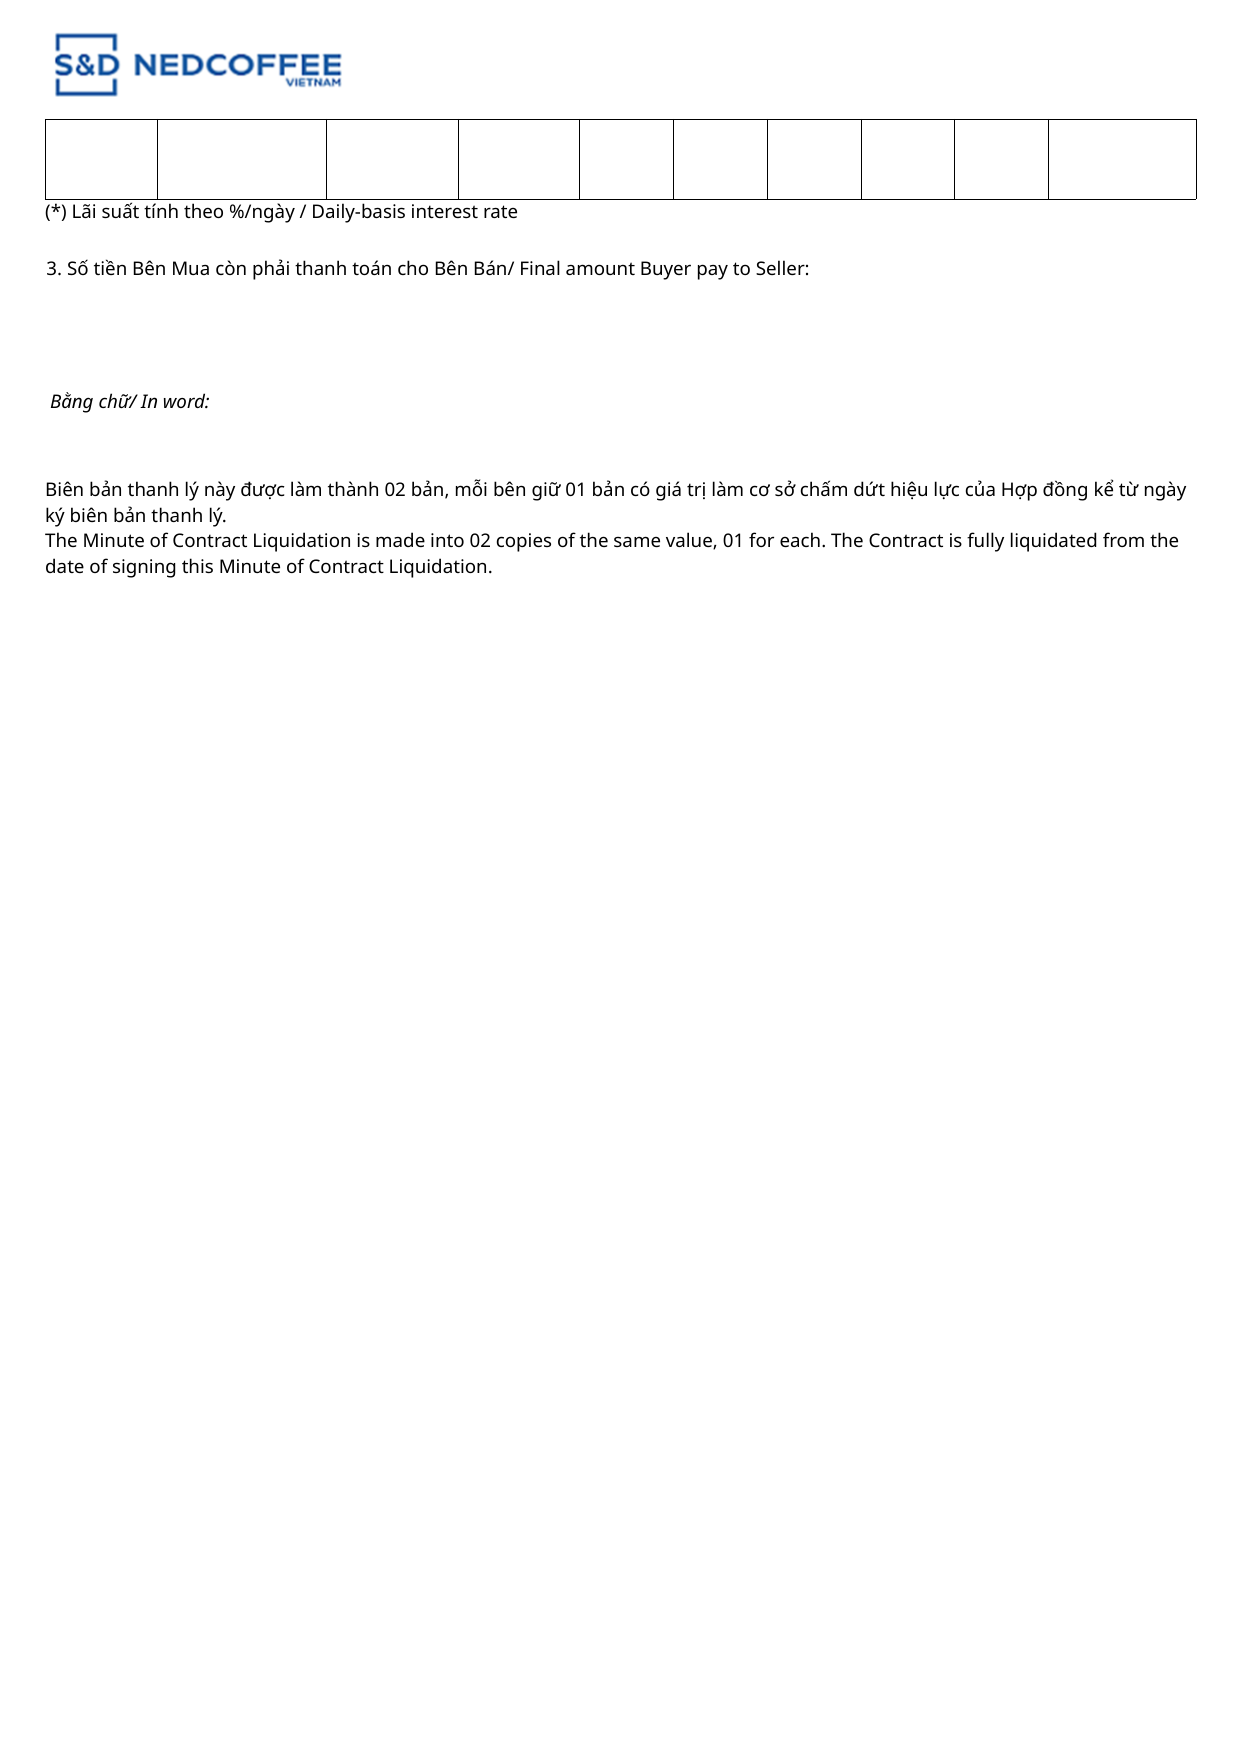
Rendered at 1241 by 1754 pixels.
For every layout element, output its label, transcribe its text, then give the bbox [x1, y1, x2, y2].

table_header <o.company_id.name or ''> [620, 604, 1196, 641]
table_cell [327, 120, 458, 198]
table_cell [674, 120, 767, 198]
table_header [45, 414, 898, 451]
table_cell [580, 120, 673, 198]
table_cell [459, 120, 579, 198]
table_header <formatLang(get_total_payable((o.amount_sub_rel_total - get_pay(o)) ,get_sum_interest_amount(o.pay_allocation_ids)),digits=0)> [897, 250, 1196, 389]
table_header [898, 414, 1196, 451]
text The Minute of Contract Liquidation is made into 02 copies of the same value, 01 for each. The Contract is fully liquidated from the date of signing this Minute of Contract Liquidation. [45, 528, 1196, 579]
table_header <o.partner_id.name> [45, 604, 620, 641]
text (*) Lãi suất tính theo %/ngày / Daily-basis interest rate [45, 200, 1196, 224]
table_cell [955, 120, 1048, 198]
picture [49, 22, 348, 106]
table_cell [46, 120, 157, 198]
table_cell [768, 120, 861, 198]
list Bằng chữ/ In word: <get_string_amount(o)> [45, 389, 1196, 414]
text Biên bản thanh lý này được làm thành 02 bản, mỗi bên giữ 01 bản có giá trị làm cơ sở chấm dứt hiệu lực của Hợp đồng kể từ ngày ký biên bản thanh lý. [45, 477, 1196, 528]
table_cell <formatLang(get_sum_interest_amount(o.pay_allocation_ids),digits=0)> [1049, 120, 1196, 198]
table_header 3. Số tiền Bên Mua còn phải thanh toán cho Bên Bán/ Final amount Buyer pay to Seller: [40, 250, 897, 389]
table_cell [862, 120, 954, 198]
table_cell <formatLang(get_sum_interest_amount_ung(o.pay_allocation_ids),digits=0)> [158, 120, 326, 198]
